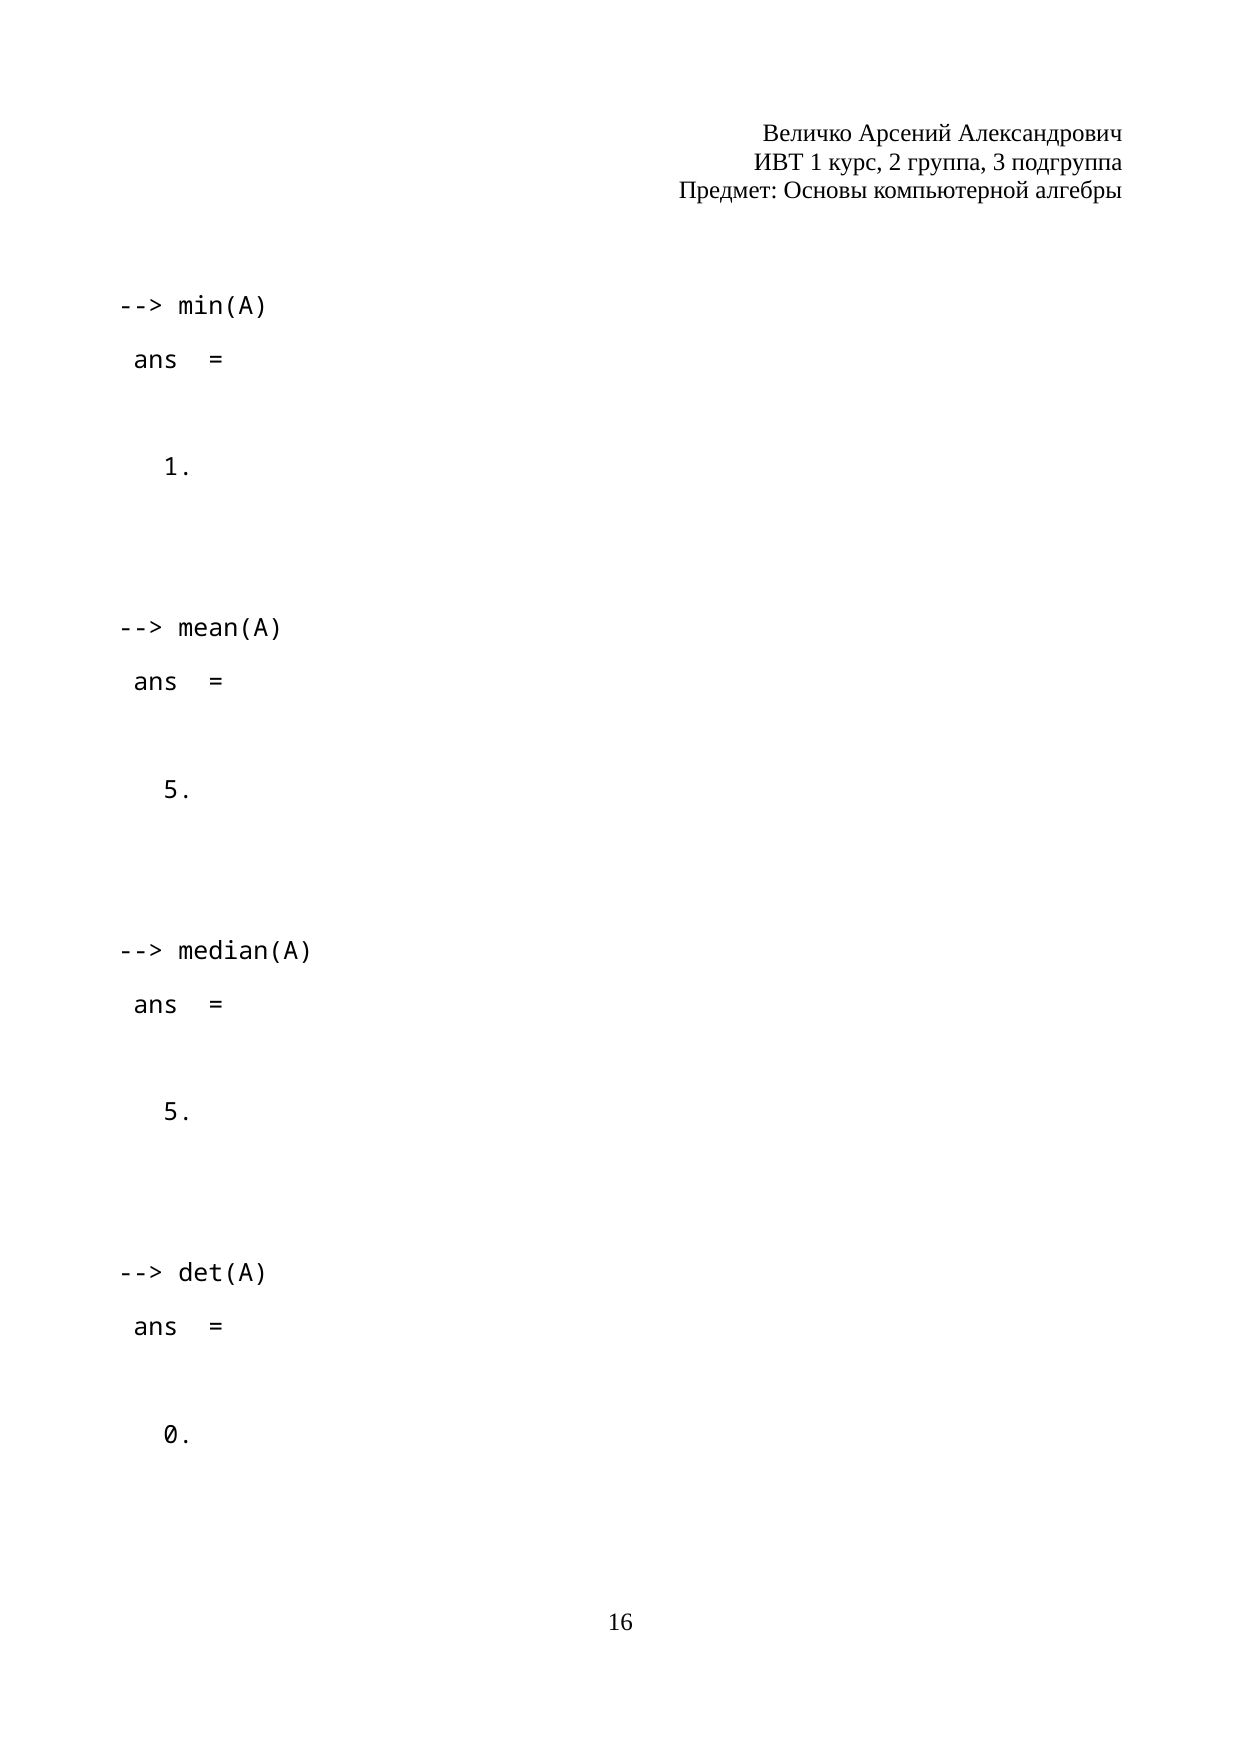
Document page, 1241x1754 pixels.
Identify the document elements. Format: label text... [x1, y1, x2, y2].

text ans = [118, 986, 1122, 1020]
text ans = [118, 341, 1122, 375]
text 0. [118, 1416, 1122, 1450]
text --> det(A) [118, 1255, 1122, 1289]
text 1. [118, 449, 1122, 483]
text --> mean(A) [118, 610, 1122, 644]
text ans = [118, 1309, 1122, 1343]
text --> min(A) [118, 288, 1122, 322]
text 5. [118, 1094, 1122, 1128]
text 5. [118, 771, 1122, 805]
text ans = [118, 664, 1122, 698]
text --> median(A) [118, 933, 1122, 967]
